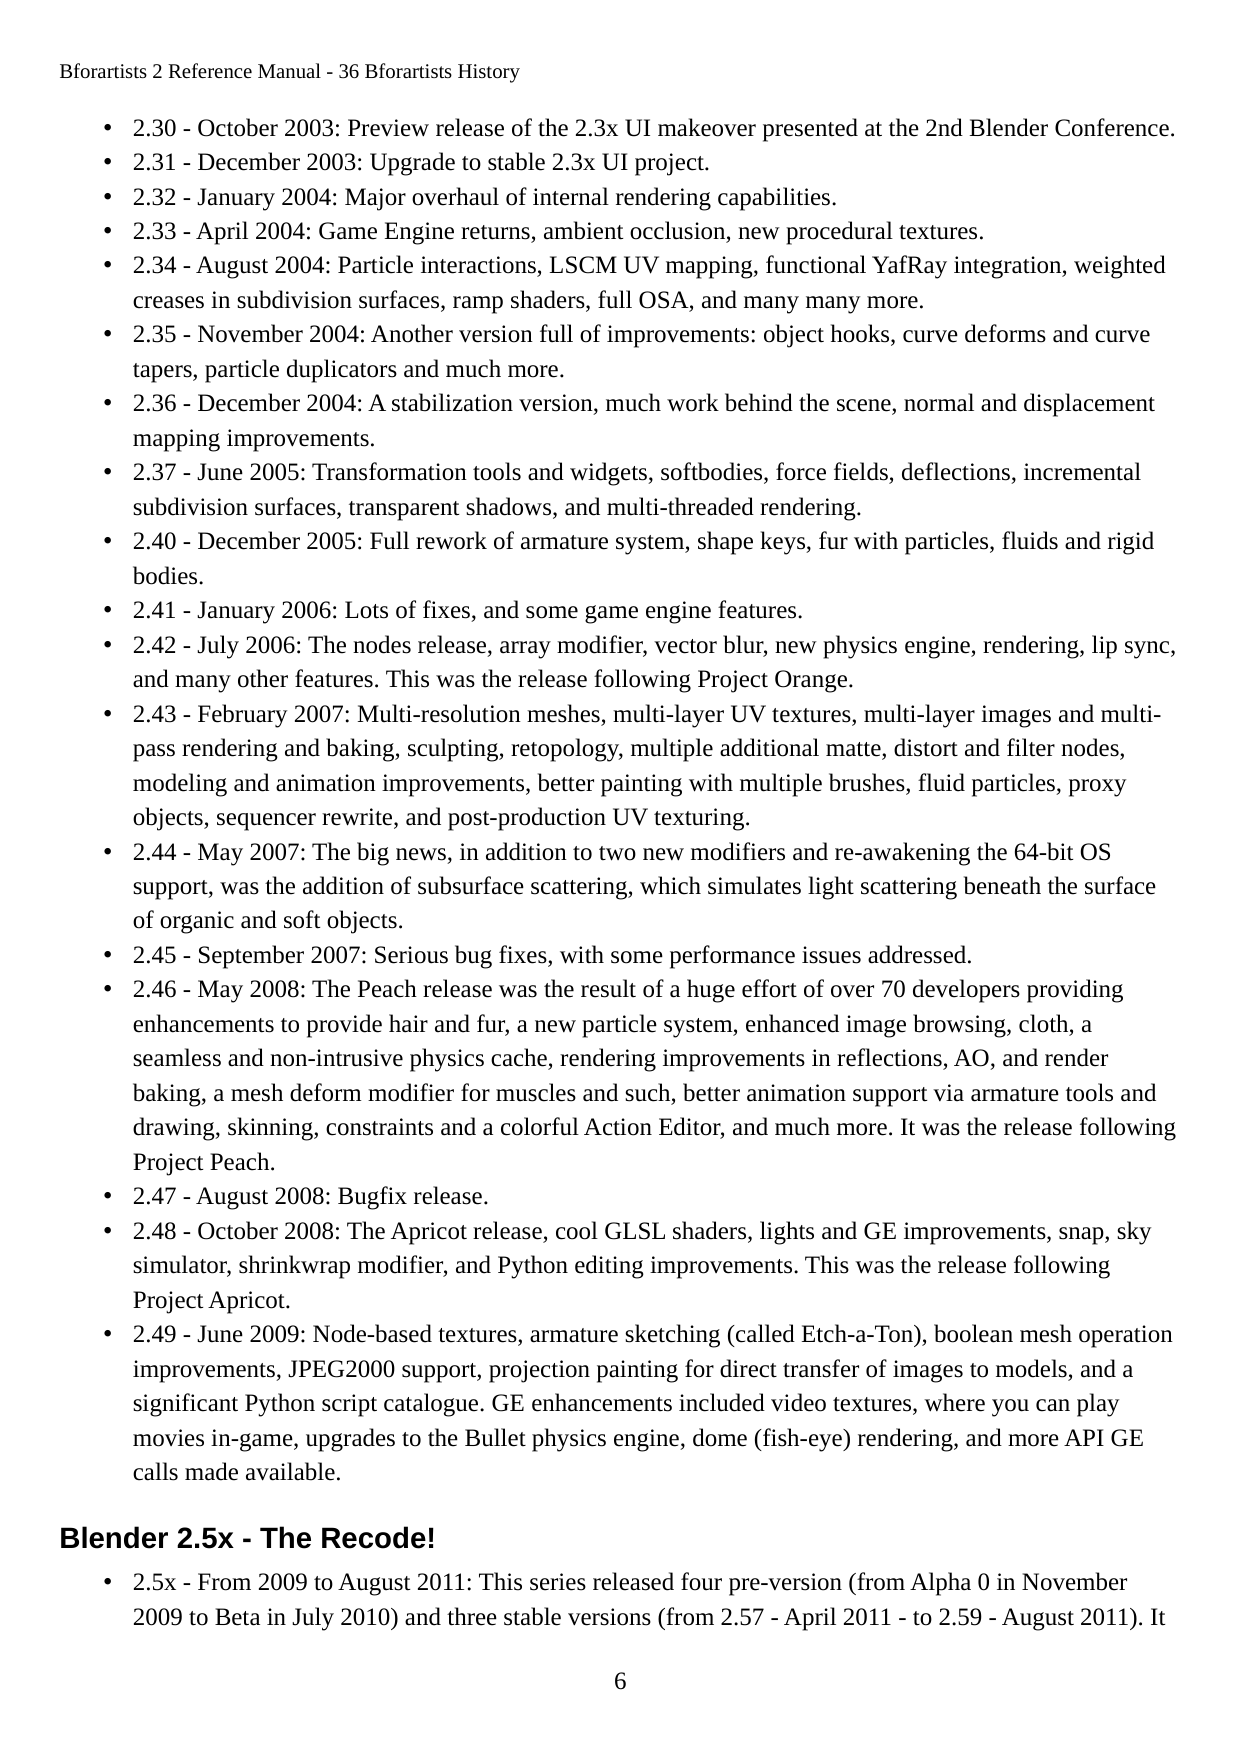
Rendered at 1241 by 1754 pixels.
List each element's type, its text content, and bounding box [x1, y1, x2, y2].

list 2.37 - June 2005: Transformation tools and widgets, softbodies, force fields, deflections, incremental subdivision surfaces, transparent shadows, and multi-threaded rendering. [103, 457, 1181, 521]
list 2.49 - June 2009: Node-based textures, armature sketching (called Etch-a-Ton), boolean mesh operation improvements, JPEG2000 support, projection painting for direct transfer of images to models, and a significant Python script catalogue. GE enhancements included video textures, where you can play movies in-game, upgrades to the Bullet physics engine, dome (fish-eye) rendering, and more API GE calls made available. [103, 1319, 1181, 1486]
list 2.47 - August 2008: Bugfix release. [103, 1181, 1181, 1210]
subtitle Blender 2.5x - The Recode! [59, 1521, 1181, 1555]
list 2.35 - November 2004: Another version full of improvements: object hooks, curve deforms and curve tapers, particle duplicators and much more. [103, 319, 1181, 383]
list 2.36 - December 2004: A stabilization version, much work behind the scene, normal and displacement mapping improvements. [103, 388, 1181, 452]
list 2.42 - July 2006: The nodes release, array modifier, vector blur, new physics engine, rendering, lip sync, and many other features. This was the release following Project Orange. [103, 630, 1181, 693]
list 2.32 - January 2004: Major overhaul of internal rendering capabilities. [103, 182, 1181, 210]
list 2.41 - January 2006: Lots of fixes, and some game engine features. [103, 595, 1181, 624]
list 2.5x - From 2009 to August 2011: This series released four pre-version (from Alpha 0 in November 2009 to Beta in July 2010) and three stable versions (from 2.57 - April 2011 - to 2.59 - August 2011). It [103, 1567, 1181, 1630]
list 2.30 - October 2003: Preview release of the 2.3x UI makeover presented at the 2nd Blender Conference. [103, 113, 1181, 141]
list 2.33 - April 2004: Game Engine returns, ambient occlusion, new procedural textures. [103, 216, 1181, 245]
list 2.34 - August 2004: Particle interactions, LSCM UV mapping, functional YafRay integration, weighted creases in subdivision surfaces, ramp shaders, full OSA, and many many more. [103, 251, 1181, 314]
list 2.40 - December 2005: Full rework of armature system, shape keys, fur with particles, fluids and rigid bodies. [103, 526, 1181, 589]
list 2.31 - December 2003: Upgrade to stable 2.3x UI project. [103, 147, 1181, 176]
list 2.45 - September 2007: Serious bug fixes, with some performance issues addressed. [103, 940, 1181, 969]
list 2.43 - February 2007: Multi-resolution meshes, multi-layer UV textures, multi-layer images and multi-pass rendering and baking, sculpting, retopology, multiple additional matte, distort and filter nodes, modeling and animation improvements, better painting with multiple brushes, fluid particles, proxy objects, sequencer rewrite, and post-production UV texturing. [103, 699, 1181, 831]
list 2.48 - October 2008: The Apricot release, cool GLSL shaders, lights and GE improvements, snap, sky simulator, shrinkwrap modifier, and Python editing improvements. This was the release following Project Apricot. [103, 1216, 1181, 1314]
list 2.46 - May 2008: The Peach release was the result of a huge effort of over 70 developers providing enhancements to provide hair and fur, a new particle system, enhanced image browsing, cloth, a seamless and non-intrusive physics cache, rendering improvements in reflections, AO, and render baking, a mesh deform modifier for muscles and such, better animation support via armature tools and drawing, skinning, constraints and a colorful Action Editor, and much more. It was the release following Project Peach. [103, 974, 1181, 1176]
list 2.44 - May 2007: The big news, in addition to two new modifiers and re-awakening the 64-bit OS support, was the addition of subsurface scattering, which simulates light scattering beneath the surface of organic and soft objects. [103, 837, 1181, 934]
